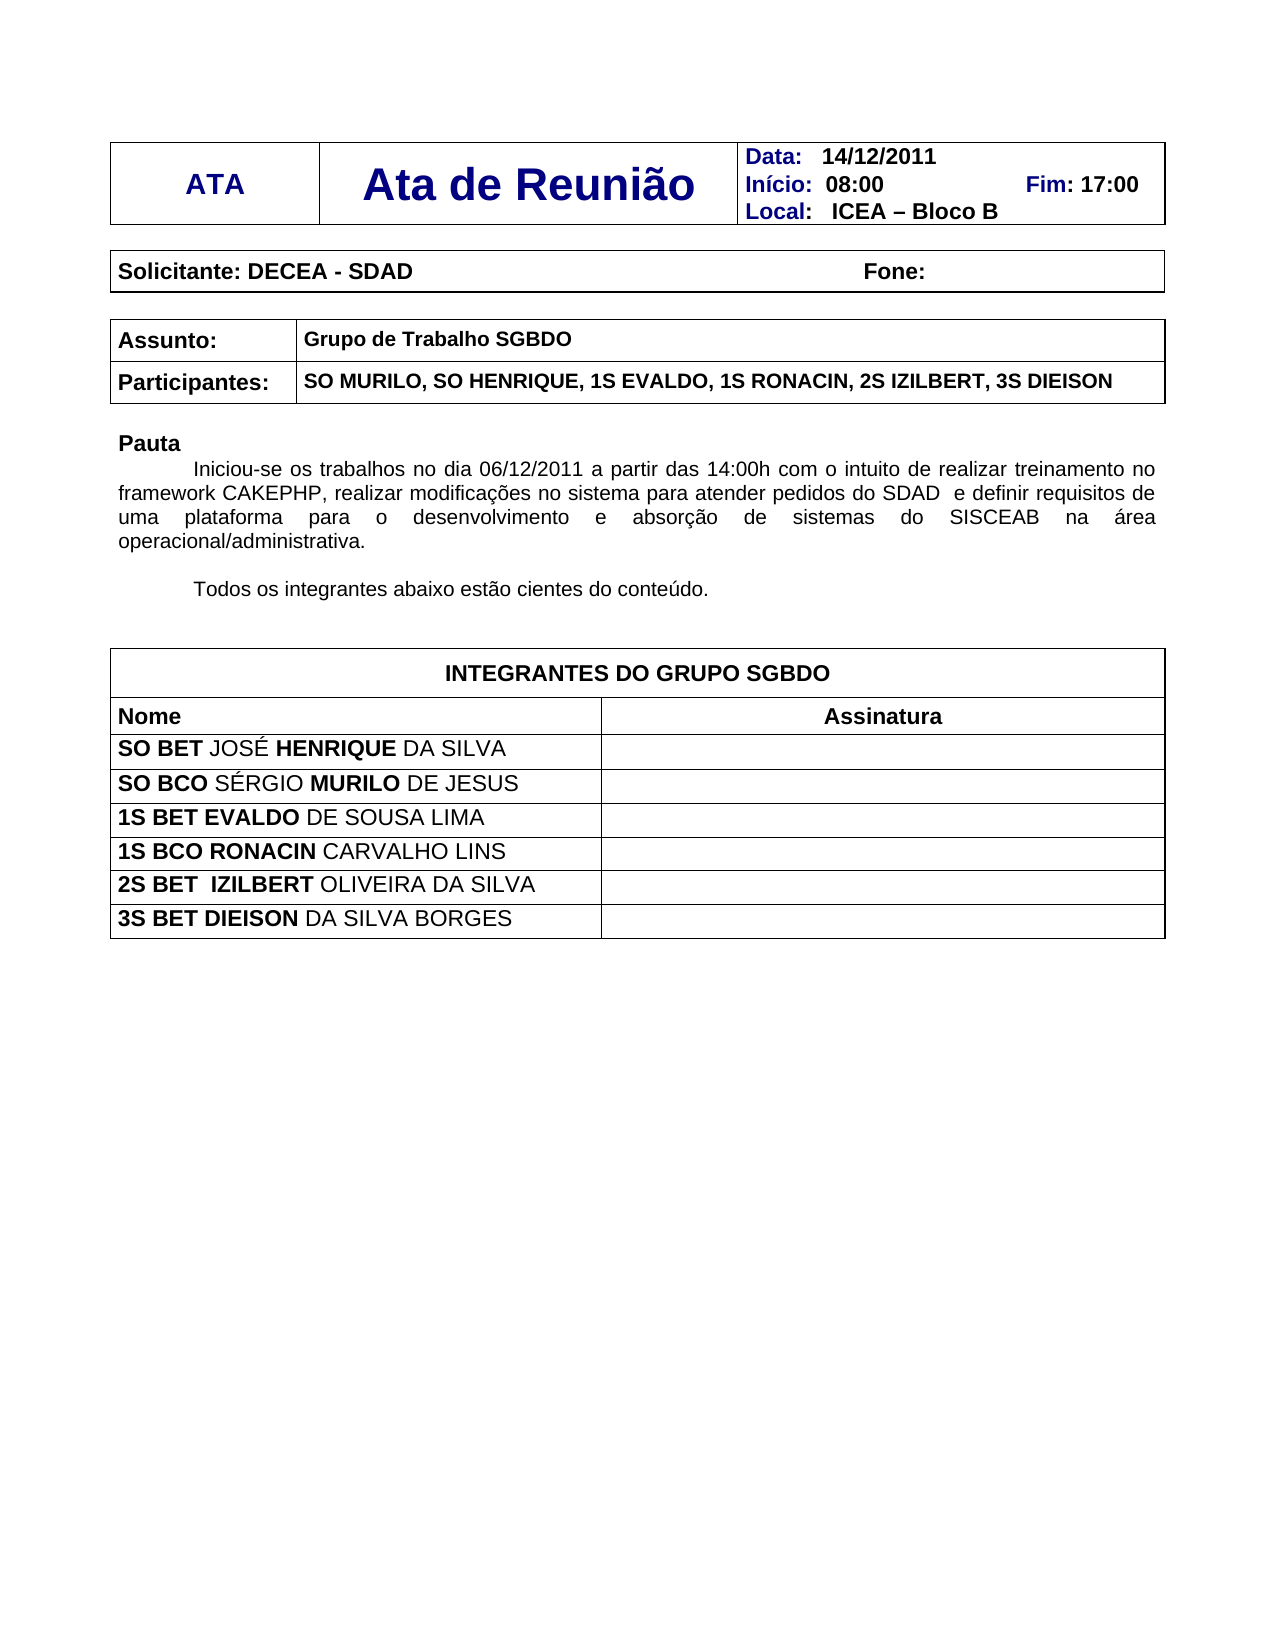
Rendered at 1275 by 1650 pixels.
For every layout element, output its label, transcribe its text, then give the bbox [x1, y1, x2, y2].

table_cell Início: 08:00 [738, 170, 1018, 197]
table_header ATA [111, 143, 319, 224]
table_cell Local: ICEA – Bloco B [738, 197, 1164, 224]
table_cell SO MURILO, SO HENRIQUE, 1S EVALDO, 1S RONACIN, 2S IZILBERT, 3S DIEISON [297, 362, 1164, 403]
table_cell Assinatura [602, 698, 1164, 734]
table_cell [602, 871, 1164, 904]
table_cell 3S BET DIEISON DA SILVA BORGES [111, 905, 601, 938]
table_cell Nome [111, 698, 601, 734]
table_cell [602, 770, 1164, 803]
text Todos os integrantes abaixo estão cientes do conteúdo. [118, 576, 1157, 600]
table_cell 1S BCO RONACIN CARVALHO LINS [111, 838, 601, 870]
table_cell 1S BET EVALDO DE SOUSA LIMA [111, 804, 601, 837]
table_cell [602, 838, 1164, 870]
table_cell SO BCO SÉRGIO MURILO DE JESUS [111, 770, 601, 803]
table_cell 2S BET IZILBERT OLIVEIRA DA SILVA [111, 871, 601, 904]
table_cell [602, 905, 1164, 938]
table_header Data: 14/12/2011 [738, 143, 1164, 169]
table_header Grupo de Trabalho SGBDO [297, 320, 1164, 361]
table_header Ata de Reunião [320, 143, 737, 224]
text Pauta [118, 430, 1157, 457]
table_header INTEGRANTES DO GRUPO SGBDO [111, 649, 1164, 697]
table_cell SO BET JOSÉ HENRIQUE DA SILVA [111, 735, 601, 769]
table_cell Fim: 17:00 [1018, 170, 1164, 197]
text Iniciou-se os trabalhos no dia 06/12/2011 a partir das 14:00h com o intuito de realizar treinamento no framework CAKEPHP, realizar modificações no sistema para atender pedidos do SDAD e definir requisitos de uma plataforma para o desenvolvimento e absorção de sistemas do SISCEAB na área operacional/administrativa. [118, 457, 1157, 552]
table_header Fone: [856, 251, 1164, 291]
table_cell Participantes: [111, 362, 296, 403]
table_cell [602, 735, 1164, 769]
table_cell [602, 804, 1164, 837]
table_header Solicitante: DECEA - SDAD [111, 251, 856, 291]
table_header Assunto: [111, 320, 296, 361]
